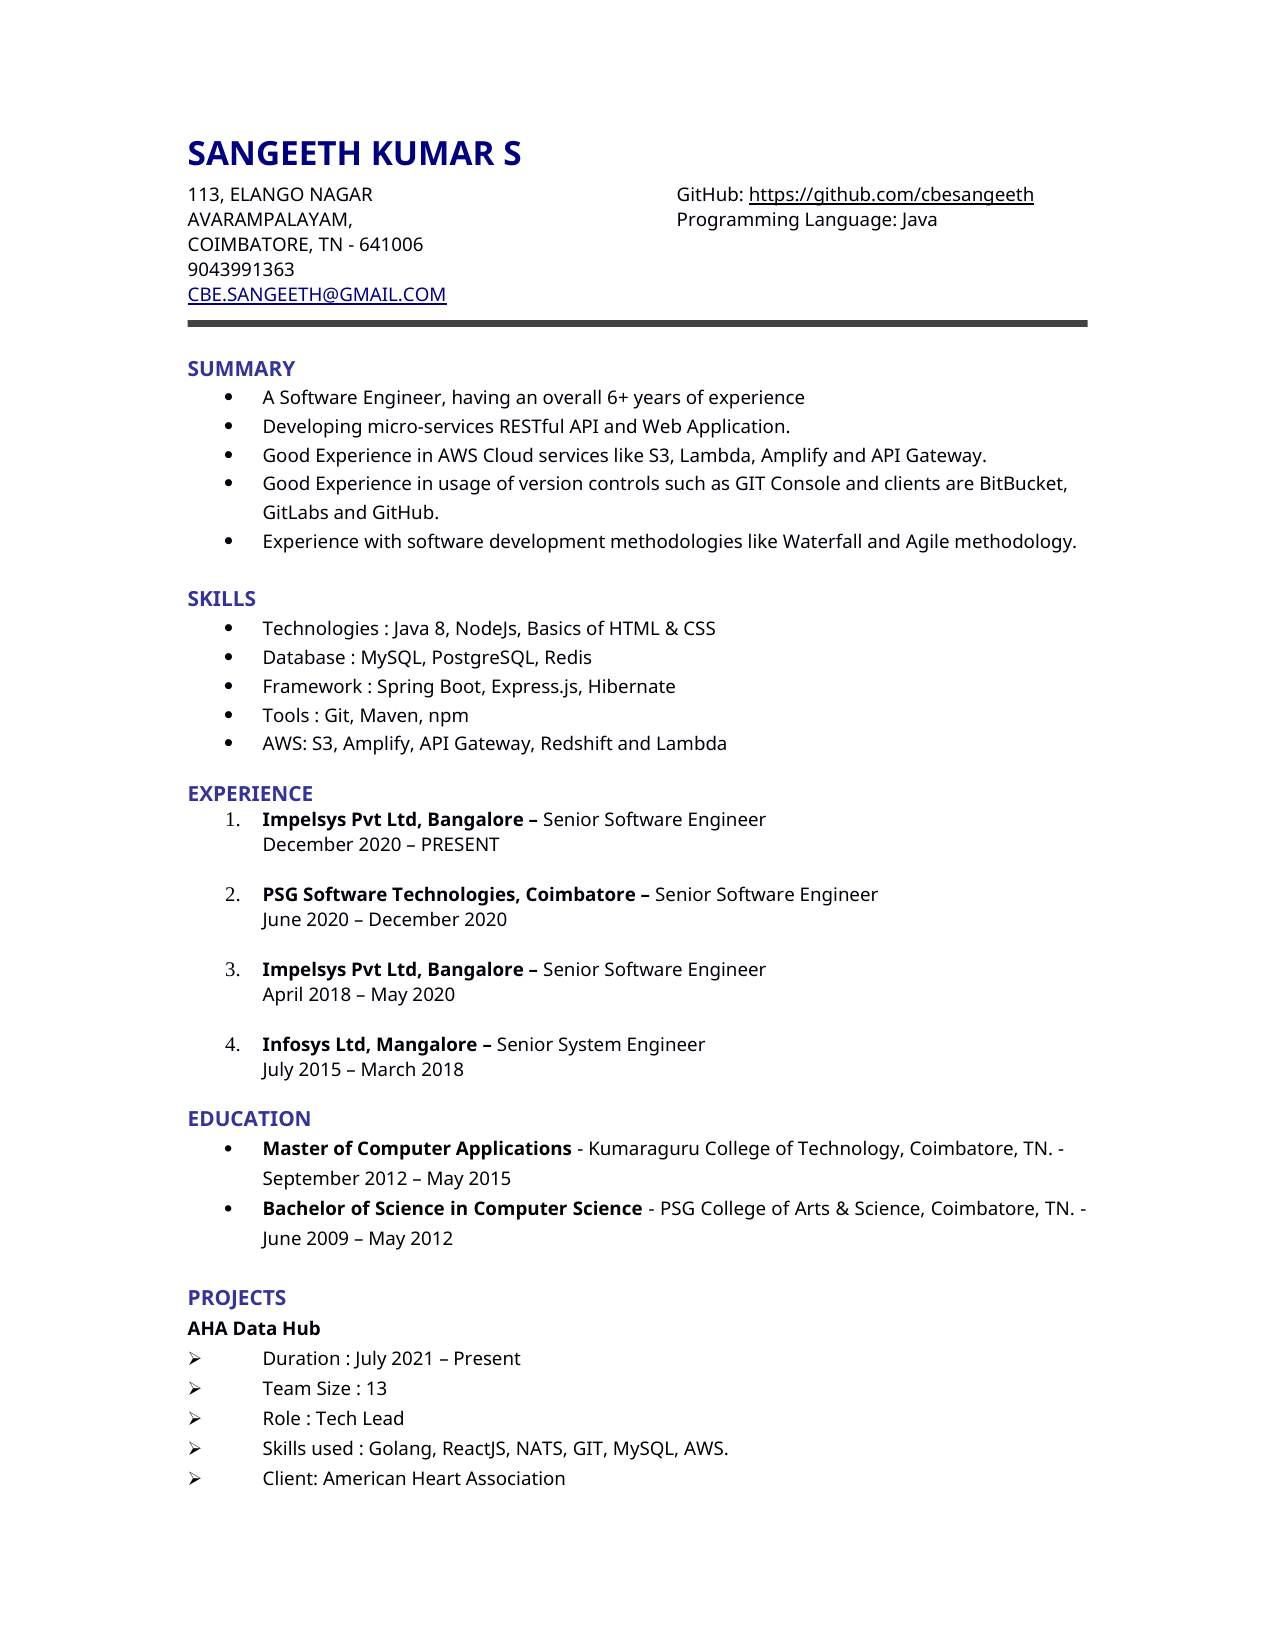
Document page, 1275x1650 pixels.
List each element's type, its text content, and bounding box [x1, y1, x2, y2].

list Impelsys Pvt Ltd, Bangalore – Senior Software Engineer [225, 957, 1087, 982]
subtitle EXPERIENCE [187, 782, 1069, 807]
list Duration : July 2021 – Present [187, 1342, 1087, 1372]
list Skills used : Golang, ReactJS, NATS, GIT, MySQL, AWS. [187, 1432, 1087, 1462]
subtitle SUMMARY [187, 357, 1069, 382]
text December 2020 – PRESENT [262, 832, 1087, 857]
text 113, ELANGO NAGAR GitHub: https://github.com/cbesangeeth [187, 182, 1087, 207]
list Master of Computer Applications - Kumaraguru College of Technology, Coimbatore, TN. - September 2012 – May 2015 [225, 1132, 1087, 1192]
list Good Experience in AWS Cloud services like S3, Lambda, Amplify and API Gateway. [225, 439, 1087, 468]
list Technologies : Java 8, NodeJs, Basics of HTML & CSS [225, 613, 1087, 642]
list Client: American Heart Association [187, 1462, 1087, 1492]
text June 2020 – December 2020 [262, 907, 1087, 932]
list Tools : Git, Maven, npm [225, 699, 1087, 728]
text CBE.SANGEETH@GMAIL.COM [187, 282, 1087, 307]
text AVARAMPALAYAM, Programming Language: Java [187, 207, 1087, 232]
list Developing micro-services RESTful API and Web Application. [225, 410, 1087, 439]
list Experience with software development methodologies like Waterfall and Agile methodology. [225, 525, 1087, 554]
text July 2015 – March 2018 [262, 1057, 1087, 1082]
list PSG Software Technologies, Coimbatore – Senior Software Engineer [225, 882, 1087, 907]
picture [187, 320, 1088, 327]
text SKILLS [187, 583, 1087, 613]
text SANGEETH KUMAR S [187, 129, 1087, 175]
text AHA Data Hub [187, 1312, 1087, 1342]
subtitle EDUCATION [187, 1107, 1069, 1132]
list Bachelor of Science in Computer Science - PSG College of Arts & Science, Coimbatore, TN. - June 2009 – May 2012 [225, 1192, 1087, 1252]
list Infosys Ltd, Mangalore – Senior System Engineer [225, 1032, 1087, 1057]
subtitle PROJECTS [187, 1282, 1087, 1312]
list Team Size : 13 [187, 1372, 1087, 1402]
list Framework : Spring Boot, Express.js, Hibernate [225, 670, 1087, 699]
text April 2018 – May 2020 [262, 982, 1087, 1007]
list A Software Engineer, having an overall 6+ years of experience [225, 382, 1087, 410]
list Role : Tech Lead [187, 1402, 1087, 1432]
list Database : MySQL, PostgreSQL, Redis [225, 642, 1087, 670]
list AWS: S3, Amplify, API Gateway, Redshift and Lambda [225, 728, 1087, 757]
list Good Experience in usage of version controls such as GIT Console and clients are BitBucket, GitLabs and GitHub. [225, 468, 1087, 525]
text COIMBATORE, TN - 641006 [187, 232, 1087, 257]
list Impelsys Pvt Ltd, Bangalore – Senior Software Engineer [225, 807, 1087, 832]
text 9043991363 [187, 257, 1087, 282]
